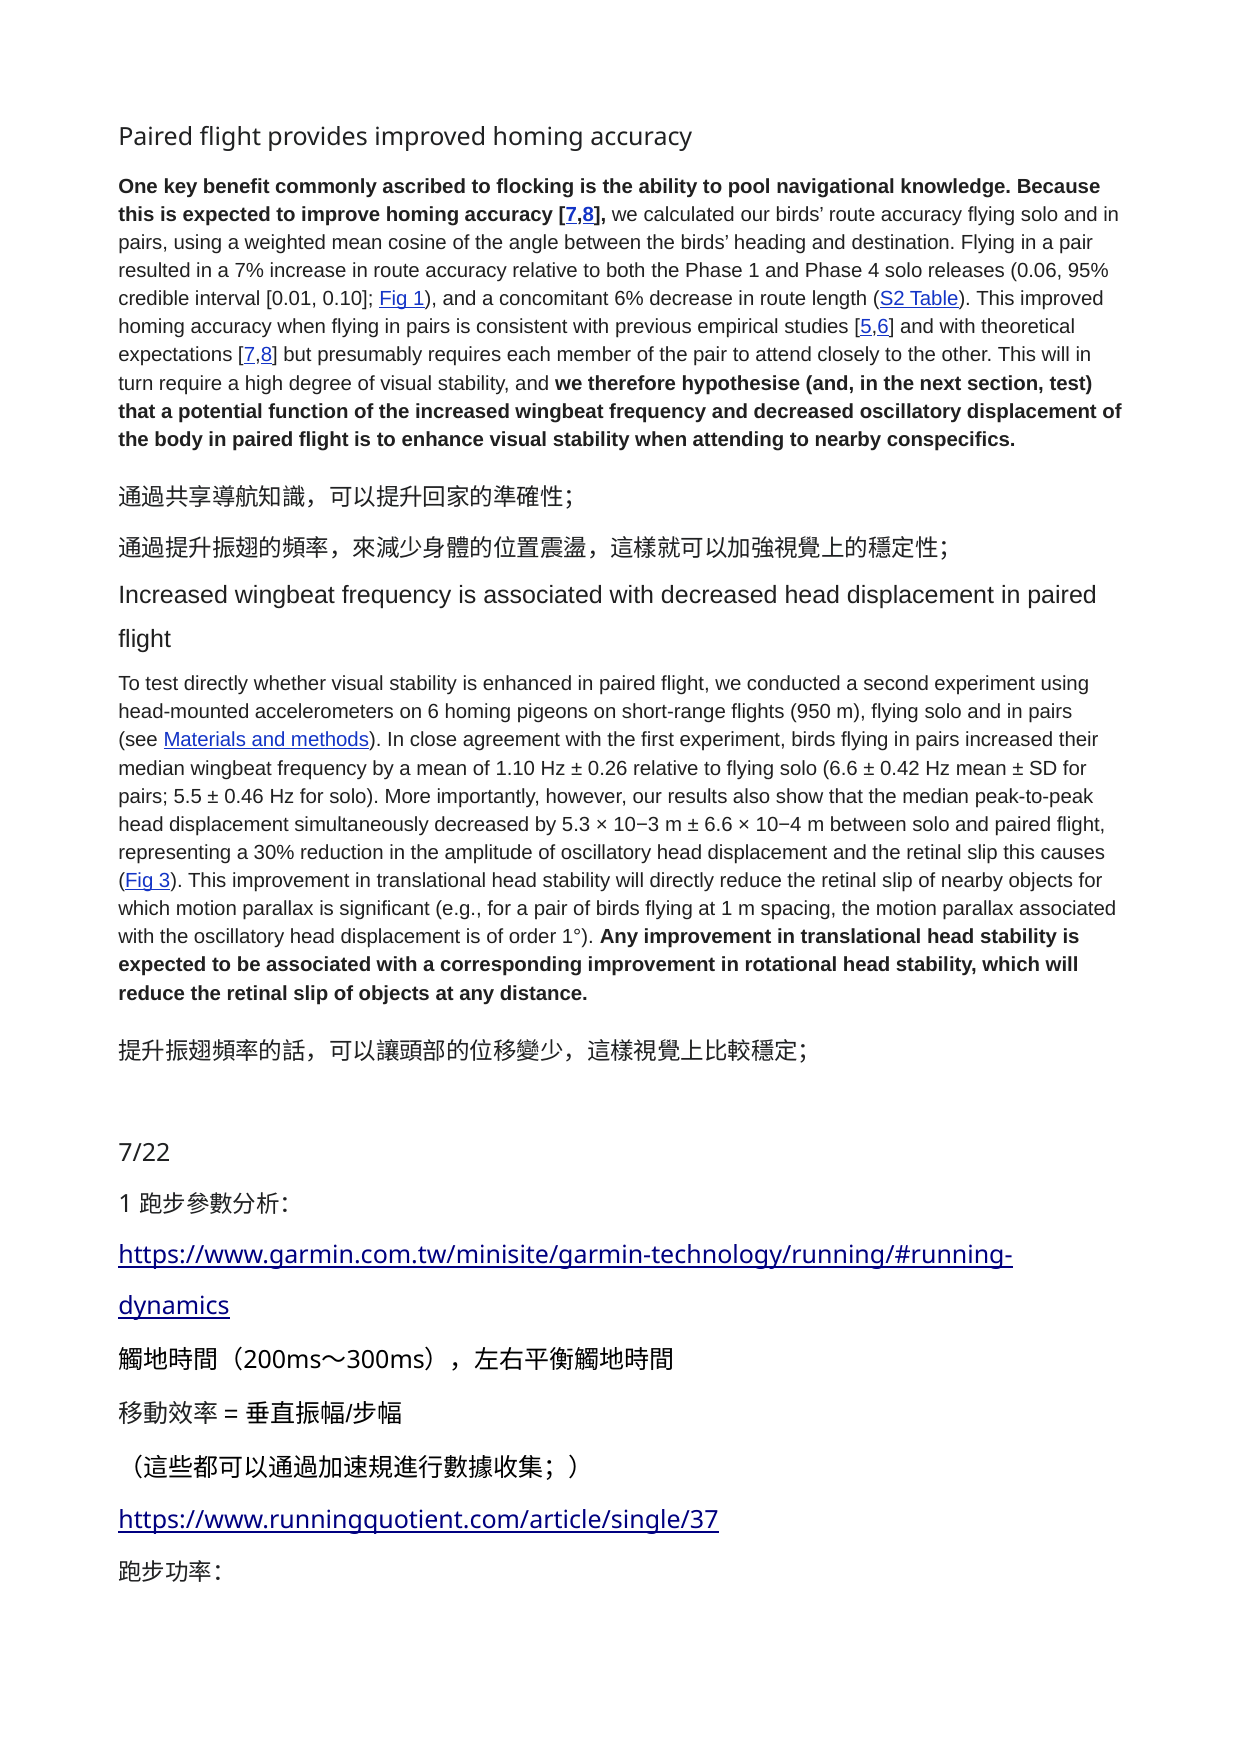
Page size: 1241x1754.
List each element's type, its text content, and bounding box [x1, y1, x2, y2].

text 觸地時間（200ms～300ms），左右平衡觸地時間 [118, 1339, 1122, 1375]
text To test directly whether visual stability is enhanced in paired flight, we conducted a second experiment using head-mounted accelerometers on 6 homing pigeons on short-range flights (950 m), flying solo and in pairs (see Materials and methods). In close agreement with the first experiment, birds flying in pairs increased their median wingbeat frequency by a mean of 1.10 Hz ± 0.26 relative to flying solo (6.6 ± 0.42 Hz mean ± SD for pairs; 5.5 ± 0.46 Hz for solo). More importantly, however, our results also show that the median peak-to-peak head displacement simultaneously decreased by 5.3 × 10−3 m ± 6.6 × 10−4 m between solo and paired flight, representing a 30% reduction in the amplitude of oscillatory head displacement and the retinal slip this causes (Fig 3). This improvement in translational head stability will directly reduce the retinal slip of nearby objects for which motion parallax is significant (e.g., for a pair of birds flying at 1 m spacing, the motion parallax associated with the oscillatory head displacement is of order 1°). Any improvement in translational head stability is expected to be associated with a corresponding improvement in rotational head stability, which will reduce the retinal slip of objects at any distance. [118, 667, 1122, 1004]
text 1 跑步參數分析： [118, 1185, 1122, 1220]
text https://www.garmin.com.tw/minisite/garmin-technology/running/#running-dynamics [118, 1237, 1122, 1322]
text One key benefit commonly ascribed to flocking is the ability to pool navigational knowledge. Because this is expected to improve homing accuracy [7,8], we calculated our birds’ route accuracy flying solo and in pairs, using a weighted mean cosine of the angle between the birds’ heading and destination. Flying in a pair resulted in a 7% increase in route accuracy relative to both the Phase 1 and Phase 4 solo releases (0.06, 95% credible interval [0.01, 0.10]; Fig 1), and a concomitant 6% decrease in route length (S2 Table). This improved homing accuracy when flying in pairs is consistent with previous empirical studies [5,6] and with theoretical expectations [7,8] but presumably requires each member of the pair to attend closely to the other. This will in turn require a high degree of visual stability, and we therefore hypothesise (and, in the next section, test) that a potential function of the increased wingbeat frequency and decreased oscillatory displacement of the body in paired flight is to enhance visual stability when attending to nearby conspecifics. [118, 169, 1122, 450]
text （這些都可以通過加速規進行數據收集；） [118, 1448, 1122, 1484]
subtitle Increased wingbeat frequency is associated with decreased head displacement in paired flight [118, 580, 1122, 652]
text 跑步功率： [118, 1553, 1122, 1587]
text https://www.runningquotient.com/article/single/37 [118, 1502, 1122, 1536]
text 提升振翅頻率的話，可以讓頭部的位移變少，這樣視覺上比較穩定； [118, 1032, 1122, 1066]
text 移動效率 = 垂直振幅/步幅 [118, 1393, 1122, 1430]
text 7/22 [118, 1134, 1122, 1168]
subtitle Paired flight provides improved homing accuracy [118, 118, 1122, 152]
text 通過共享導航知識，可以提升回家的準確性； [118, 478, 1122, 512]
text 通過提升振翅的頻率，來減少身體的位置震盪，這樣就可以加強視覺上的穩定性； [118, 529, 1122, 563]
